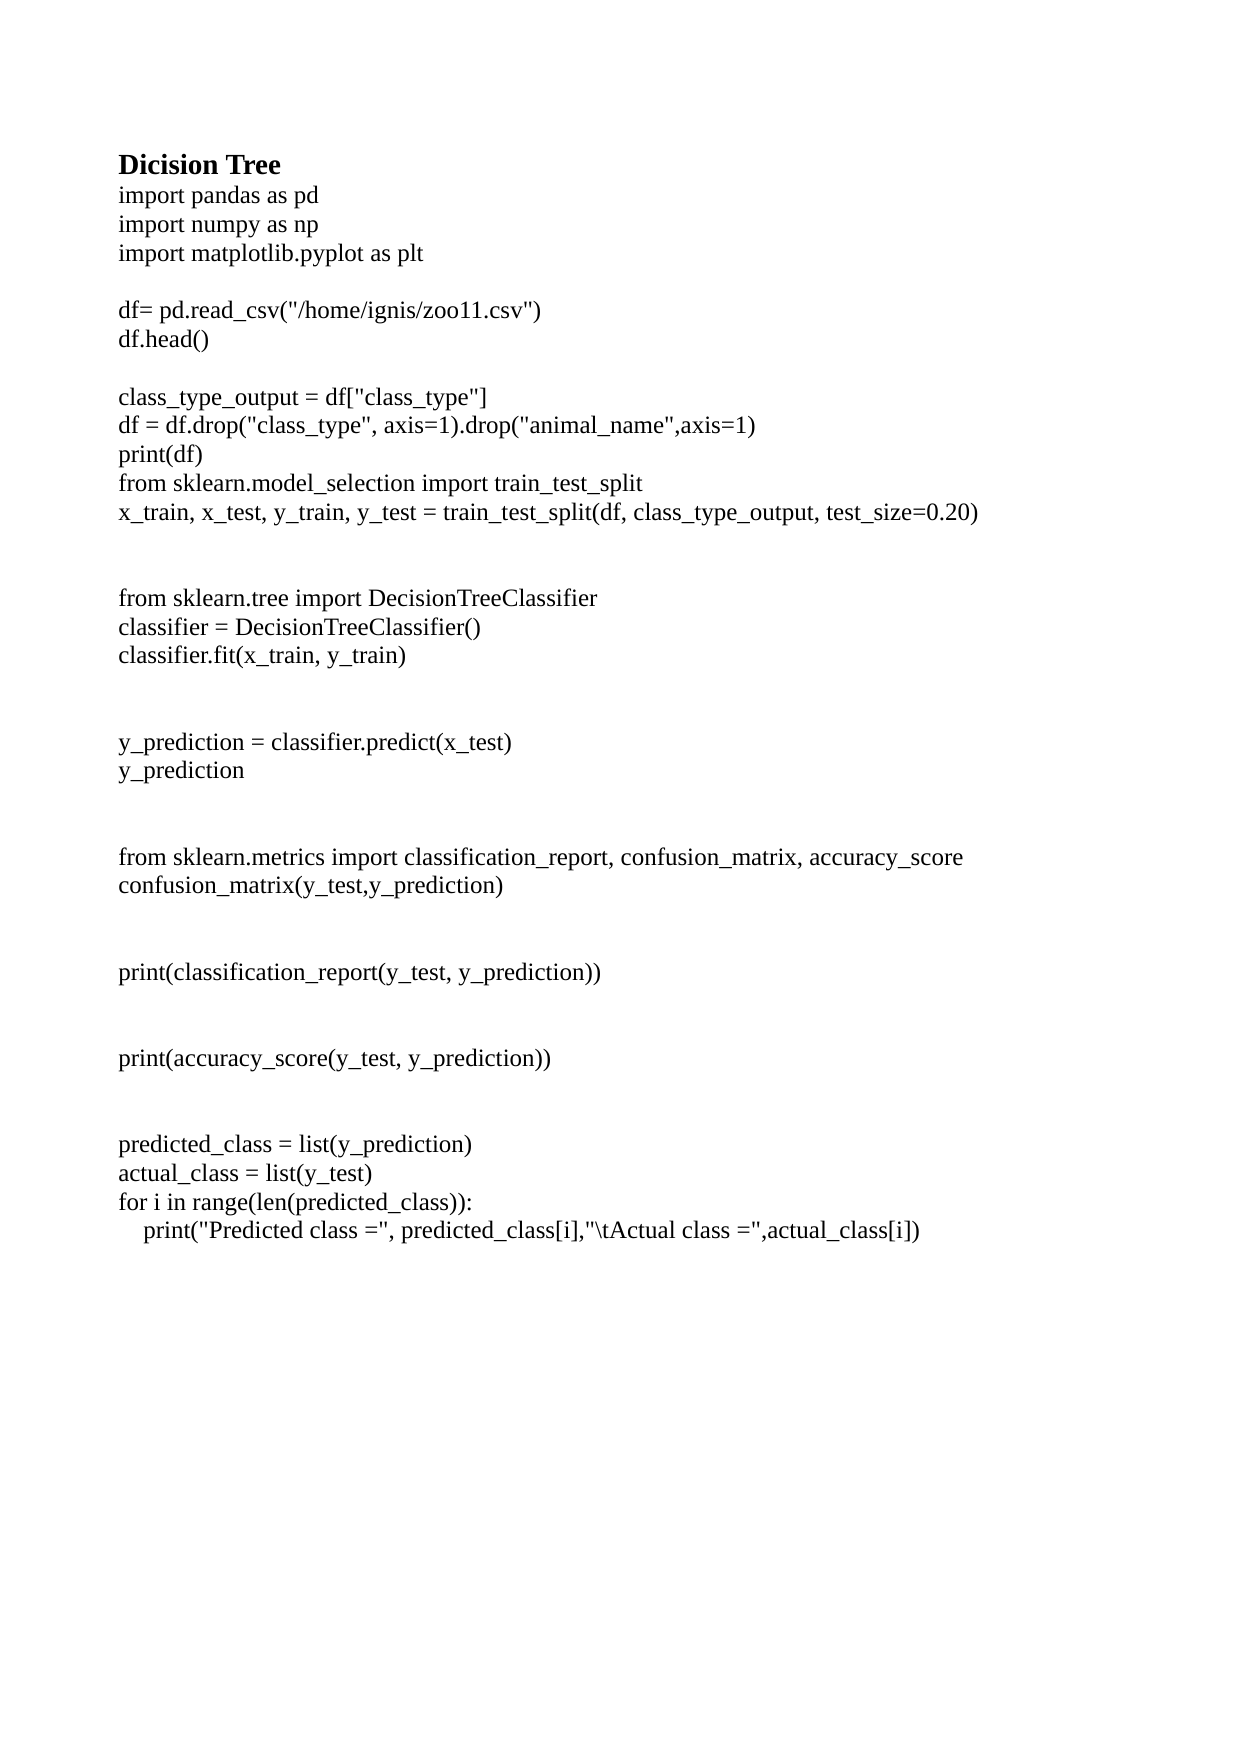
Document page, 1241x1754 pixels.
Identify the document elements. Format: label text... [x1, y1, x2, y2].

text import numpy as np [118, 209, 1122, 238]
text class_type_output = df["class_type"] [118, 382, 1122, 410]
text df = df.drop("class_type", axis=1).drop("animal_name",axis=1) [118, 410, 1122, 439]
text x_train, x_test, y_train, y_test = train_test_split(df, class_type_output, test_size=0.20) [118, 497, 1122, 525]
text actual_class = list(y_test) [118, 1158, 1122, 1187]
text confusion_matrix(y_test,y_prediction) [118, 870, 1122, 899]
text import matplotlib.pyplot as plt [118, 238, 1122, 267]
text for i in range(len(predicted_class)): [118, 1187, 1122, 1215]
text classifier.fit(x_train, y_train) [118, 640, 1122, 669]
text predicted_class = list(y_prediction) [118, 1129, 1122, 1158]
text print(classification_report(y_test, y_prediction)) [118, 957, 1122, 985]
text print(accuracy_score(y_test, y_prediction)) [118, 1043, 1122, 1072]
text y_prediction [118, 755, 1122, 784]
text df.head() [118, 324, 1122, 353]
text import pandas as pd [118, 180, 1122, 209]
text from sklearn.metrics import classification_report, confusion_matrix, accuracy_score [118, 842, 1122, 870]
text classifier = DecisionTreeClassifier() [118, 612, 1122, 640]
text print("Predicted class =", predicted_class[i],"\tActual class =",actual_class[i]) [118, 1215, 1122, 1244]
text from sklearn.tree import DecisionTreeClassifier [118, 583, 1122, 612]
text print(df) [118, 439, 1122, 468]
text from sklearn.model_selection import train_test_split [118, 468, 1122, 497]
text y_prediction = classifier.predict(x_test) [118, 727, 1122, 755]
text Dicision Tree [118, 147, 1122, 180]
text df= pd.read_csv("/home/ignis/zoo11.csv") [118, 295, 1122, 324]
